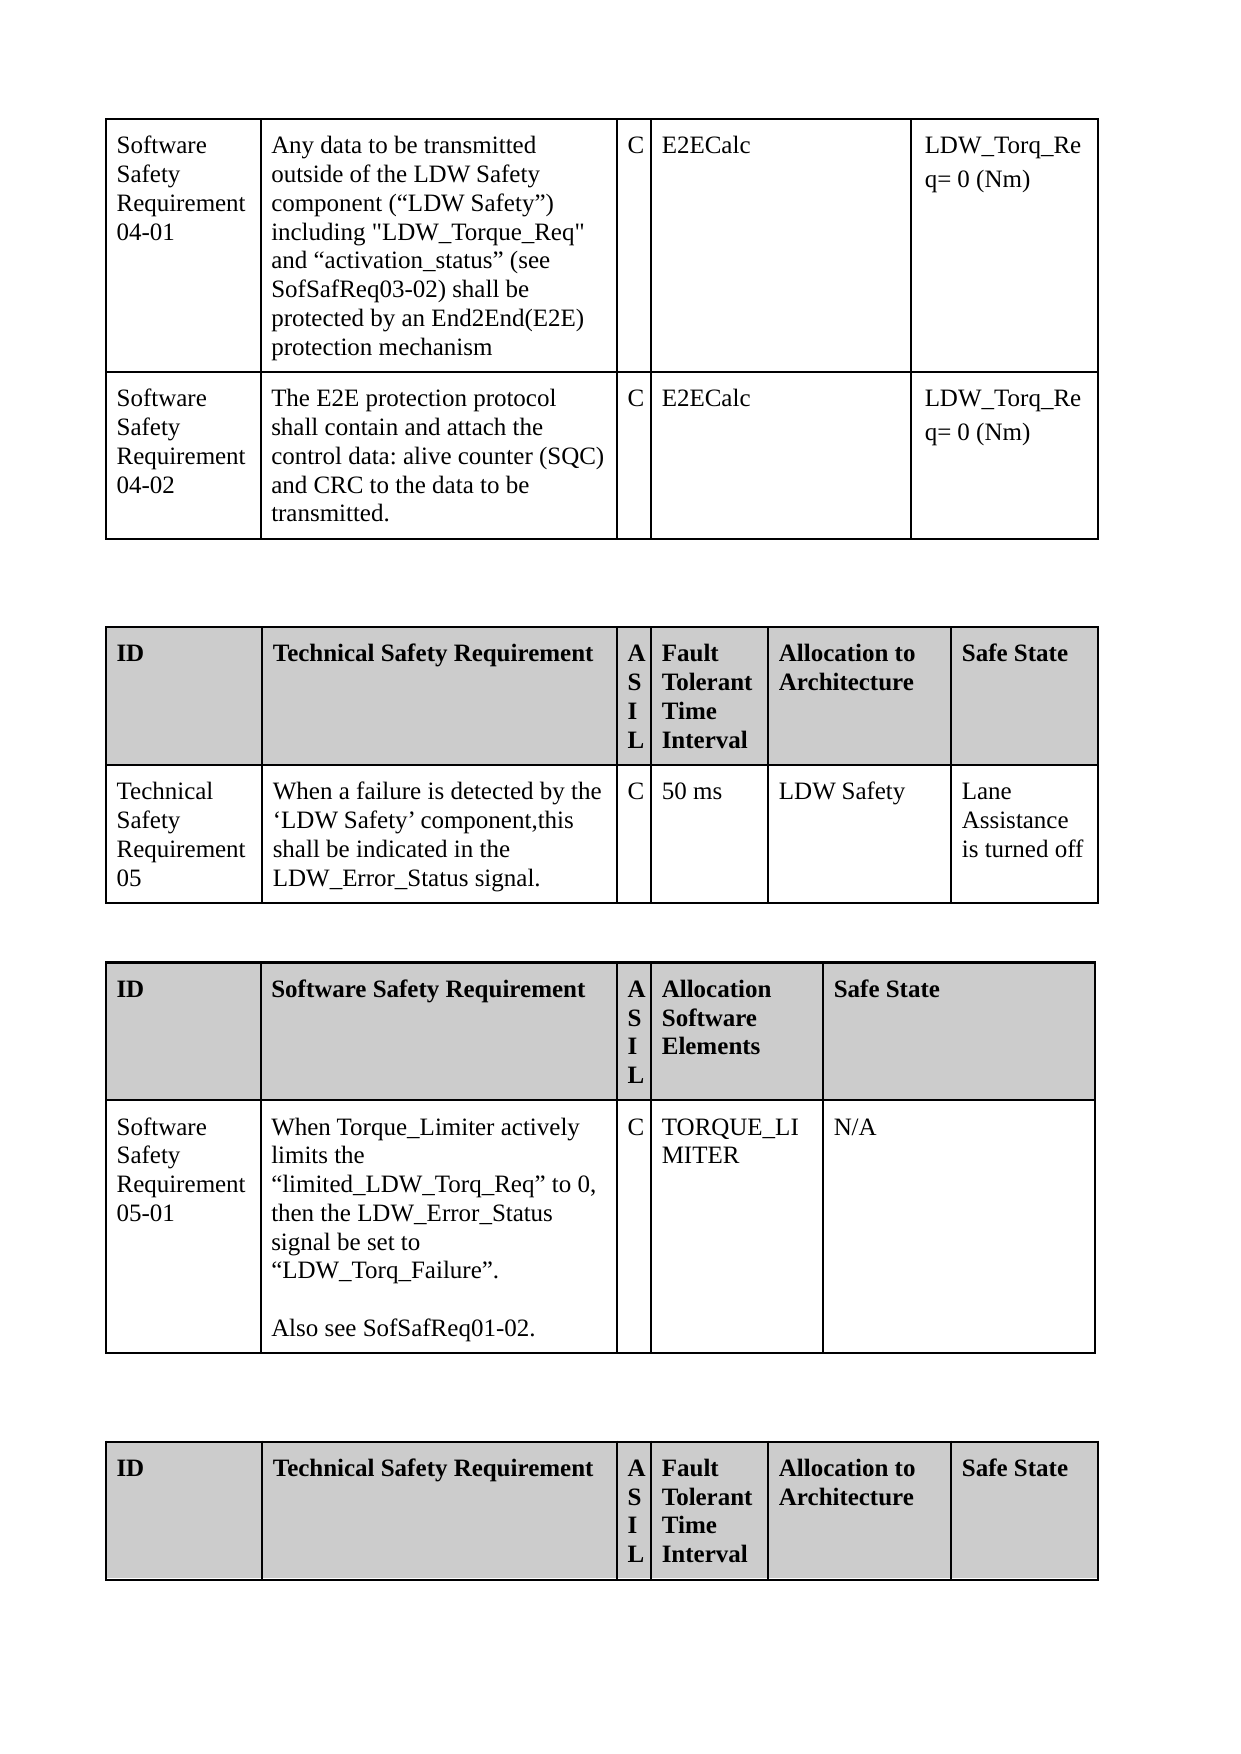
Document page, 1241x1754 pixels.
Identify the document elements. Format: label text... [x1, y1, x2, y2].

table_cell C [618, 373, 650, 538]
table_header Safe State [824, 964, 1094, 1099]
table_cell When Torque_Limiter actively limits the “limited_LDW_Torq_Req” to 0, then the LDW_Error_Status signal be set to “LDW_Torq_Failure”. Also see SofSafReq01-02. [262, 1101, 616, 1352]
table_cell E2ECalc [652, 120, 910, 371]
table_header Safe State [952, 1443, 1097, 1578]
table_cell C [618, 766, 650, 902]
table_cell Software Safety Requirement 04-01 [107, 120, 260, 371]
table_cell LDW_Torq_Req= 0 (Nm) [912, 373, 1097, 538]
table_cell 50 ms [652, 766, 767, 902]
table_cell LDW Safety [769, 766, 950, 902]
table_cell C [618, 120, 650, 371]
table_cell C [618, 1101, 650, 1352]
table_cell Any data to be transmitted outside of the LDW Safety component (“LDW Safety”) including "LDW_Torque_Req" and “activation_status” (see SofSafReq03-02) shall be protected by an End2End(E2E) protection mechanism [262, 120, 616, 371]
table_header Allocation to Architecture [769, 628, 950, 764]
table_header Allocation Software Elements [652, 964, 822, 1099]
table_header ASIL [618, 628, 650, 764]
table_header Fault Tolerant Time Interval [652, 628, 767, 764]
table_cell TORQUE_LIMITER [652, 1101, 822, 1352]
table_header ID [107, 628, 261, 764]
table_header Fault Tolerant Time Interval [652, 1443, 767, 1578]
table_cell When a failure is detected by the ‘LDW Safety’ component,this shall be indicated in the LDW_Error_Status signal. [263, 766, 616, 902]
table_header ID [107, 1443, 261, 1578]
table_cell The E2E protection protocol shall contain and attach the control data: alive counter (SQC) and CRC to the data to be transmitted. [262, 373, 616, 538]
table_cell Lane Assistance is turned off [952, 766, 1097, 902]
table_cell LDW_Torq_Req= 0 (Nm) [912, 120, 1097, 371]
table_cell N/A [824, 1101, 1094, 1352]
table_cell Software Safety Requirement 04-02 [107, 373, 260, 538]
table_header Technical Safety Requirement [263, 1443, 616, 1578]
table_header Safe State [952, 628, 1097, 764]
table_header ID [107, 964, 260, 1099]
table_header ASIL [618, 1443, 650, 1578]
table_header Allocation to Architecture [769, 1443, 950, 1578]
table_cell E2ECalc [652, 373, 910, 538]
table_header ASIL [618, 964, 650, 1099]
table_header Software Safety Requirement [262, 964, 616, 1099]
table_cell Technical Safety Requirement 05 [107, 766, 261, 902]
table_header Technical Safety Requirement [263, 628, 616, 764]
table_cell Software Safety Requirement 05-01 [107, 1101, 260, 1352]
